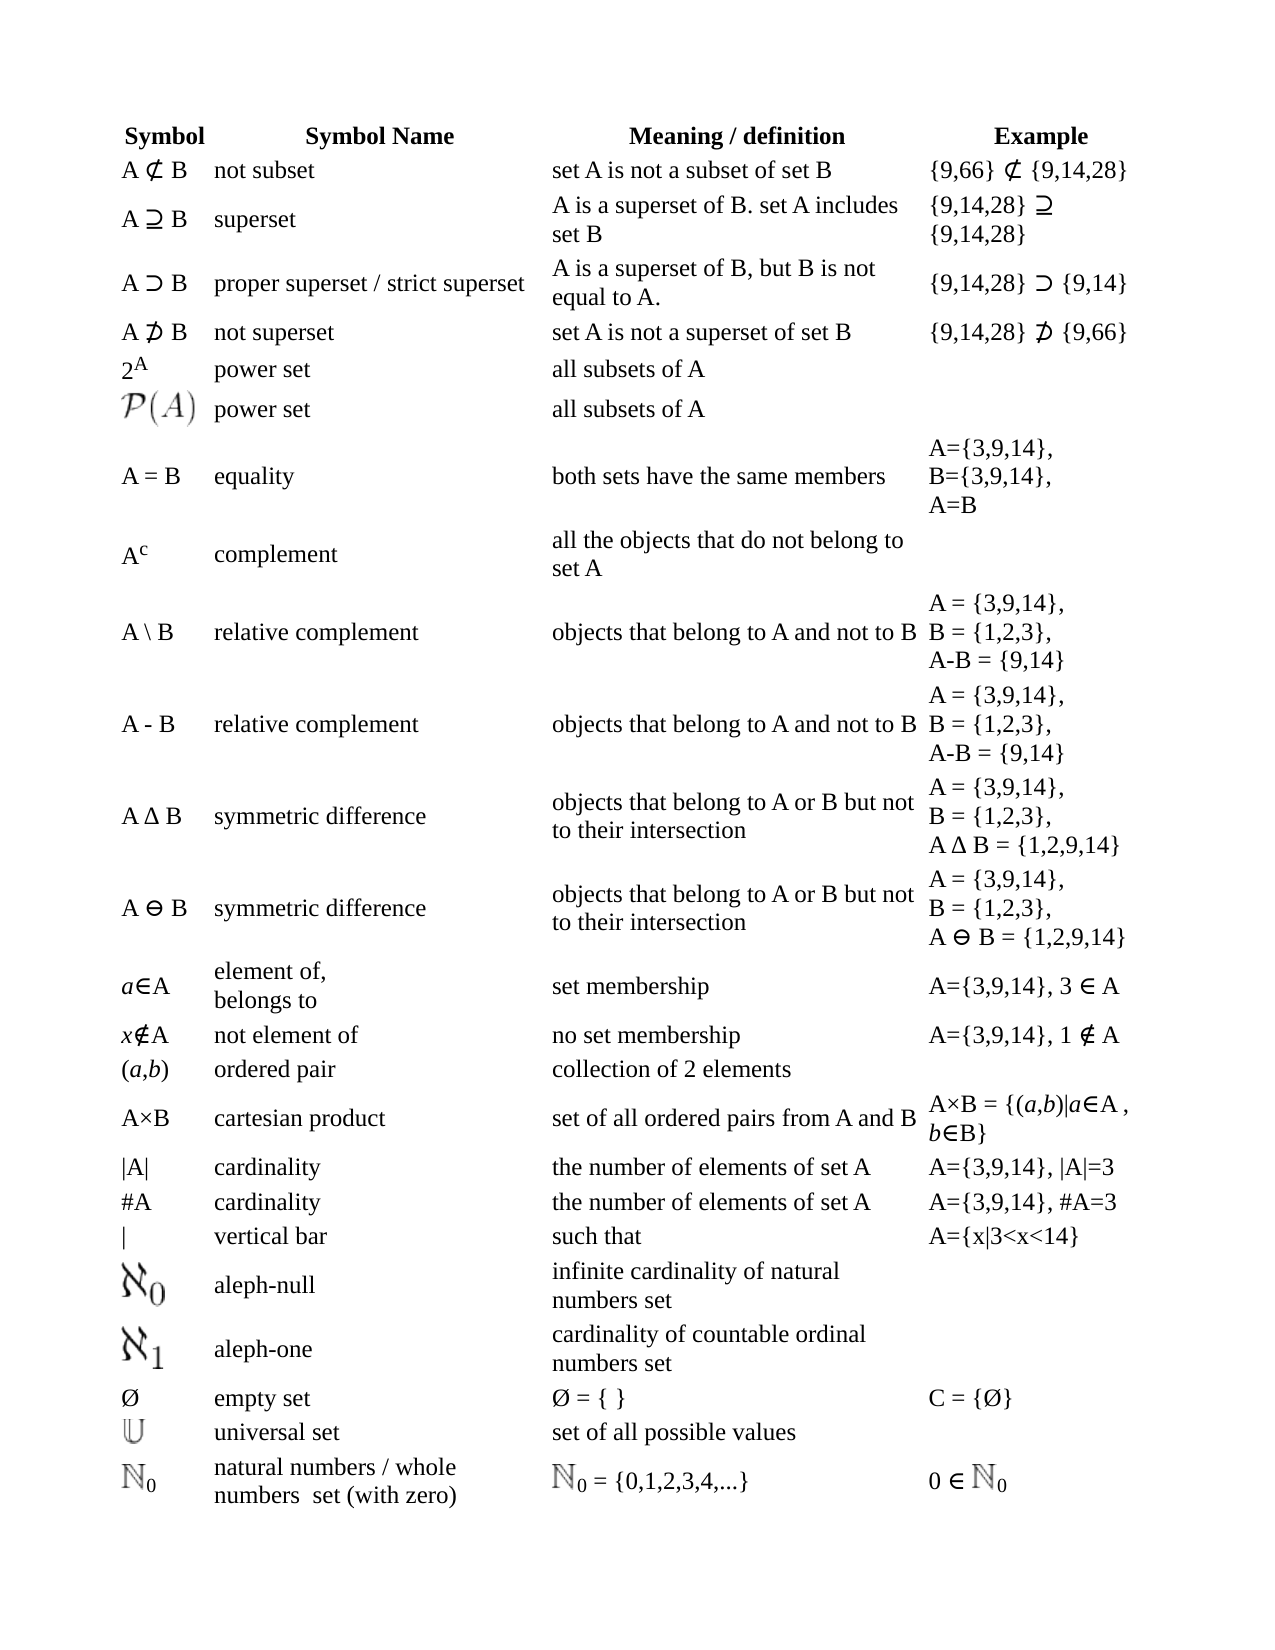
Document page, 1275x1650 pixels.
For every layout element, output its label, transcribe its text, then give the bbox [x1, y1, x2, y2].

table_cell infinite cardinality of natural numbers set [549, 1253, 925, 1316]
table_cell A={3,9,14}, 1 ∉ A [925, 1017, 1157, 1051]
table_cell Ø [118, 1380, 211, 1414]
table_cell A is a superset of B, but B is not equal to A. [549, 251, 925, 314]
table_cell [925, 349, 1157, 388]
table_cell all subsets of A [549, 349, 925, 388]
table_cell the number of elements of set A [549, 1184, 925, 1218]
table_header Symbol Name [211, 118, 549, 153]
table_cell [118, 1414, 211, 1449]
table_cell all subsets of A [549, 388, 925, 430]
table_cell A = B [118, 430, 211, 522]
table_cell not superset [211, 314, 549, 348]
table_cell A is a superset of B. set A includes set B [549, 187, 925, 251]
table_cell A = {3,9,14}, B = {1,2,3}, A ∆ B = {1,2,9,14} [925, 769, 1157, 861]
table_cell collection of 2 elements [549, 1051, 925, 1086]
table_cell [925, 1051, 1157, 1086]
table_cell A={3,9,14}, #A=3 [925, 1184, 1157, 1218]
table_cell A×B = {(a,b)|a∈A , b∈B} [925, 1086, 1157, 1149]
picture [551, 1464, 577, 1490]
table_header Example [925, 118, 1157, 153]
table_cell objects that belong to A or B but not to their intersection [549, 769, 925, 861]
table_cell set membership [549, 954, 925, 1017]
picture [121, 1464, 147, 1490]
table_cell such that [549, 1219, 925, 1253]
table_cell set of all ordered pairs from A and B [549, 1086, 925, 1149]
table_cell 0 [118, 1449, 211, 1512]
table_cell superset [211, 187, 549, 251]
table_cell objects that belong to A and not to B [549, 677, 925, 769]
table_cell no set membership [549, 1017, 925, 1051]
table_cell A ⊅ B [118, 314, 211, 348]
table_cell symmetric difference [211, 769, 549, 861]
table_cell set A is not a subset of set B [549, 153, 925, 187]
table_cell equality [211, 430, 549, 522]
table_cell not subset [211, 153, 549, 187]
table_cell empty set [211, 1380, 549, 1414]
table_cell natural numbers / whole numbers set (with zero) [211, 1449, 549, 1512]
table_cell A×B [118, 1086, 211, 1149]
table_cell | [118, 1219, 211, 1253]
table_cell |A| [118, 1149, 211, 1184]
table_cell A ⊄ B [118, 153, 211, 187]
table_cell cardinality of countable ordinal numbers set [549, 1316, 925, 1380]
table_cell relative complement [211, 677, 549, 769]
table_cell A = {3,9,14}, B = {1,2,3}, A-B = {9,14} [925, 585, 1157, 677]
picture [971, 1464, 997, 1490]
table_cell A ⊃ B [118, 251, 211, 314]
table_cell [925, 388, 1157, 430]
table_cell #A [118, 1184, 211, 1218]
table_cell ordered pair [211, 1051, 549, 1086]
table_cell 0 ∈ 0 [925, 1449, 1157, 1512]
table_cell [118, 388, 211, 430]
table_cell 2A [118, 349, 211, 388]
table_cell all the objects that do not belong to set A [549, 522, 925, 585]
table_cell A={3,9,14}, |A|=3 [925, 1149, 1157, 1184]
table_header Symbol [118, 118, 211, 153]
table_cell a∈A [118, 954, 211, 1017]
table_cell vertical bar [211, 1219, 549, 1253]
table_cell cardinality [211, 1184, 549, 1218]
table_cell {9,14,28} ⊅ {9,66} [925, 314, 1157, 348]
table_cell both sets have the same members [549, 430, 925, 522]
table_cell {9,14,28} ⊃ {9,14} [925, 251, 1157, 314]
table_cell [925, 1414, 1157, 1449]
table_cell {9,66} ⊄ {9,14,28} [925, 153, 1157, 187]
table_cell not element of [211, 1017, 549, 1051]
table_cell A={3,9,14}, 3 ∈ A [925, 954, 1157, 1017]
table_cell A ⊖ B [118, 861, 211, 953]
table_cell power set [211, 388, 549, 430]
table_cell [925, 522, 1157, 585]
table_cell Ø = { } [549, 1380, 925, 1414]
table_cell A = {3,9,14}, B = {1,2,3}, A ⊖ B = {1,2,9,14} [925, 861, 1157, 953]
table_cell proper superset / strict superset [211, 251, 549, 314]
table_cell A ⊇ B [118, 187, 211, 251]
picture [121, 1326, 164, 1369]
table_cell A \ B [118, 585, 211, 677]
table_cell A={x|3<x<14} [925, 1219, 1157, 1253]
table_cell A={3,9,14}, B={3,9,14}, A=B [925, 430, 1157, 522]
table_cell 0 = {0,1,2,3,4,...} [549, 1449, 925, 1512]
table_cell power set [211, 349, 549, 388]
table_cell set A is not a superset of set B [549, 314, 925, 348]
table_cell the number of elements of set A [549, 1149, 925, 1184]
table_cell [118, 1316, 211, 1380]
table_cell set of all possible values [549, 1414, 925, 1449]
table_cell A ∆ B [118, 769, 211, 861]
table_cell universal set [211, 1414, 549, 1449]
table_cell [925, 1253, 1157, 1316]
table_cell A - B [118, 677, 211, 769]
table_cell [118, 1253, 211, 1316]
table_cell symmetric difference [211, 861, 549, 953]
table_cell (a,b) [118, 1051, 211, 1086]
table_cell relative complement [211, 585, 549, 677]
table_cell aleph-one [211, 1316, 549, 1380]
table_cell element of, belongs to [211, 954, 549, 1017]
table_cell complement [211, 522, 549, 585]
table_cell A = {3,9,14}, B = {1,2,3}, A-B = {9,14} [925, 677, 1157, 769]
picture [121, 390, 195, 427]
table_cell cardinality [211, 1149, 549, 1184]
picture [121, 1419, 147, 1444]
table_cell cartesian product [211, 1086, 549, 1149]
table_cell x∉A [118, 1017, 211, 1051]
table_cell Ac [118, 522, 211, 585]
table_cell [925, 1316, 1157, 1380]
table_cell C = {Ø} [925, 1380, 1157, 1414]
picture [121, 1262, 165, 1307]
table_cell objects that belong to A and not to B [549, 585, 925, 677]
table_cell {9,14,28} ⊇ {9,14,28} [925, 187, 1157, 251]
table_cell objects that belong to A or B but not to their intersection [549, 861, 925, 953]
table_cell aleph-null [211, 1253, 549, 1316]
table_header Meaning / definition [549, 118, 925, 153]
